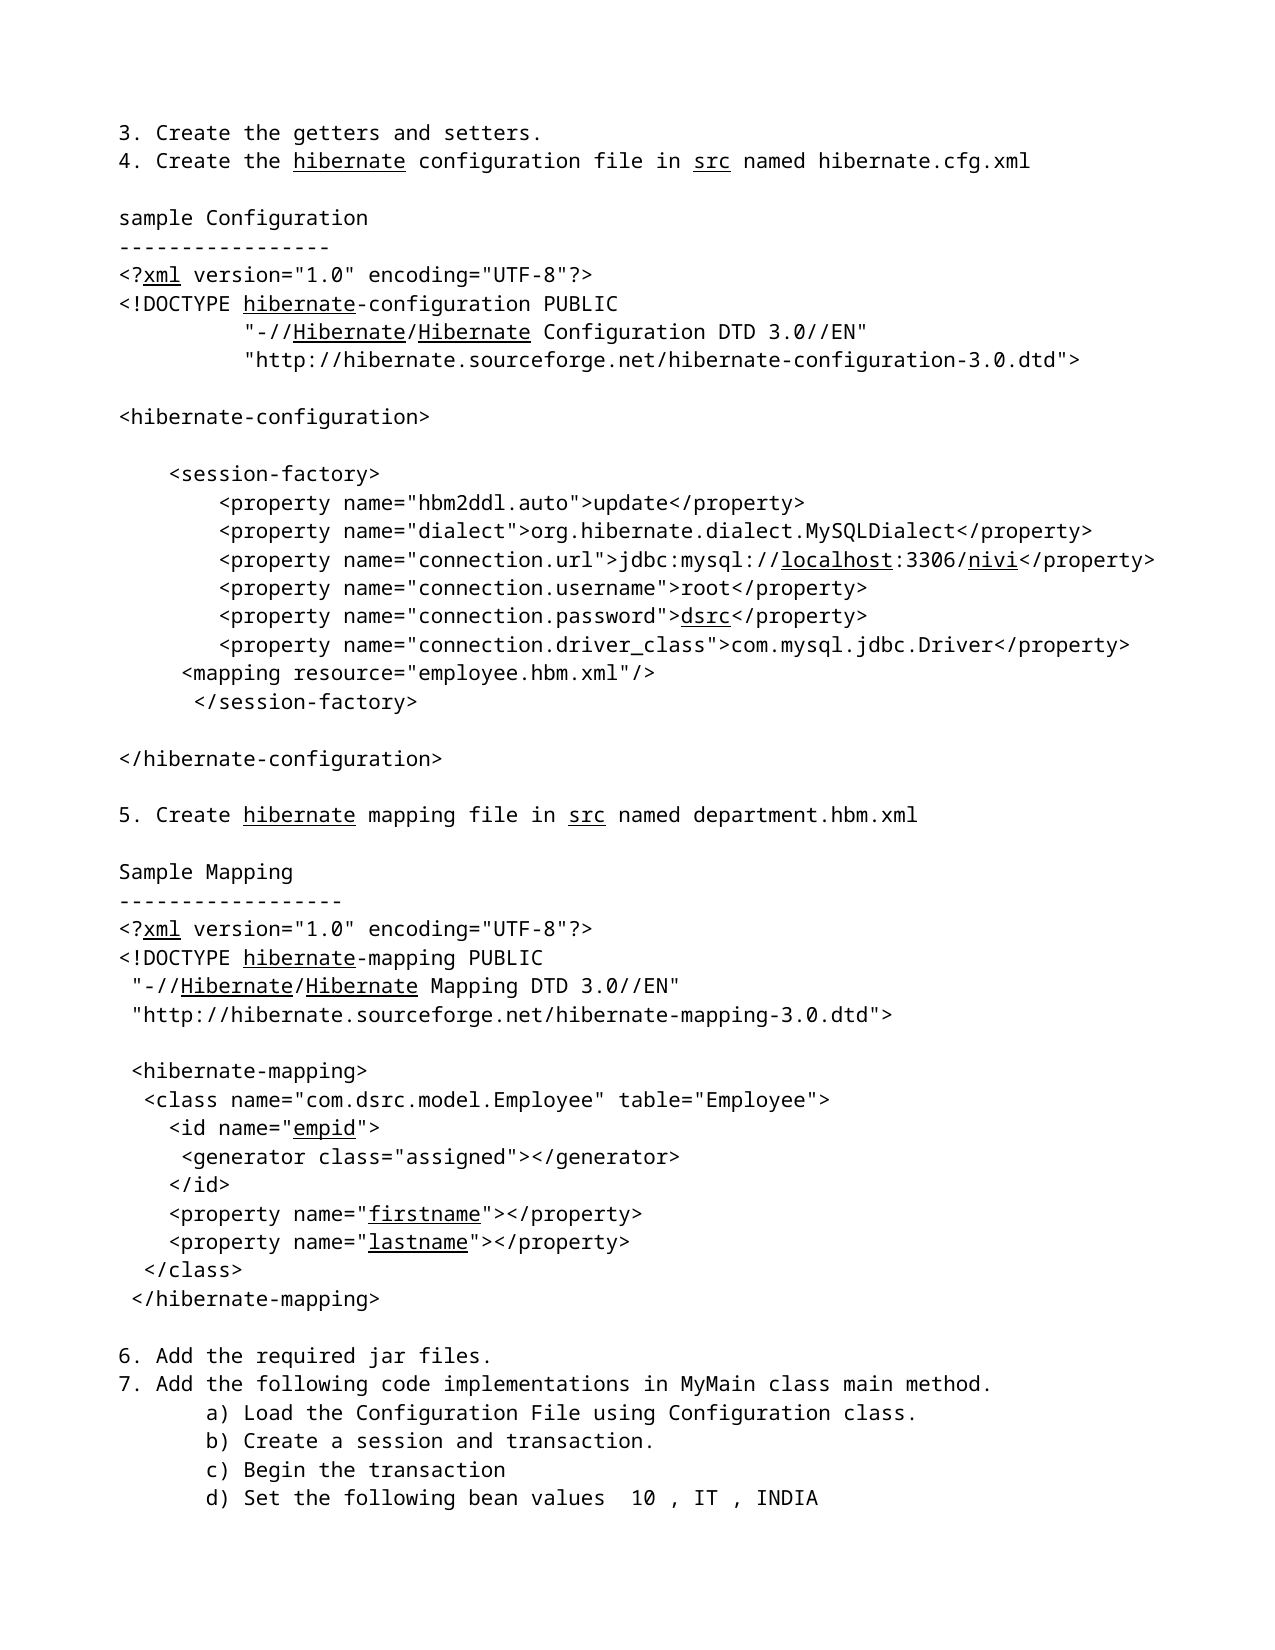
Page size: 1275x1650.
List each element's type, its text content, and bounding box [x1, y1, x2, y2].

text ----------------- [118, 232, 1157, 260]
text </hibernate-configuration> [118, 744, 1157, 772]
text ------------------ [118, 886, 1157, 914]
text <property name="connection.username">root</property> [118, 573, 1157, 602]
text </hibernate-mapping> [118, 1284, 1157, 1312]
text "-//Hibernate/Hibernate Configuration DTD 3.0//EN" [118, 317, 1157, 346]
text 5. Create hibernate mapping file in src named department.hbm.xml [118, 801, 1157, 829]
text <!DOCTYPE hibernate-configuration PUBLIC [118, 289, 1157, 317]
text "http://hibernate.sourceforge.net/hibernate-configuration-3.0.dtd"> [118, 346, 1157, 374]
text <property name="lastname"></property> [118, 1227, 1157, 1256]
text "http://hibernate.sourceforge.net/hibernate-mapping-3.0.dtd"> [118, 1000, 1157, 1028]
text <class name="com.dsrc.model.Employee" table="Employee"> [118, 1085, 1157, 1113]
text <hibernate-mapping> [118, 1057, 1157, 1085]
text <generator class="assigned"></generator> [118, 1142, 1157, 1170]
text <property name="connection.driver_class">com.mysql.jdbc.Driver</property> [118, 630, 1157, 658]
text <property name="firstname"></property> [118, 1199, 1157, 1227]
text d) Set the following bean values 10 , IT , INDIA [118, 1483, 1157, 1512]
text sample Configuration [118, 203, 1157, 232]
text <property name="dialect">org.hibernate.dialect.MySQLDialect</property> [118, 516, 1157, 545]
text <property name="connection.url">jdbc:mysql://localhost:3306/nivi</property> [118, 545, 1157, 573]
text <?xml version="1.0" encoding="UTF-8"?> [118, 914, 1157, 943]
text c) Begin the transaction [118, 1455, 1157, 1483]
text </id> [118, 1170, 1157, 1199]
text 6. Add the required jar files. [118, 1341, 1157, 1369]
text <property name="connection.password">dsrc</property> [118, 602, 1157, 630]
text Sample Mapping [118, 857, 1157, 886]
text <?xml version="1.0" encoding="UTF-8"?> [118, 260, 1157, 289]
text 7. Add the following code implementations in MyMain class main method. [118, 1369, 1157, 1398]
text 3. Create the getters and setters. [118, 118, 1157, 147]
text </class> [118, 1256, 1157, 1284]
text a) Load the Configuration File using Configuration class. [118, 1398, 1157, 1426]
text b) Create a session and transaction. [118, 1426, 1157, 1455]
text </session-factory> [118, 687, 1157, 715]
text "-//Hibernate/Hibernate Mapping DTD 3.0//EN" [118, 971, 1157, 1000]
text <id name="empid"> [118, 1113, 1157, 1142]
text 4. Create the hibernate configuration file in src named hibernate.cfg.xml [118, 147, 1157, 175]
text <property name="hbm2ddl.auto">update</property> [118, 488, 1157, 516]
text <!DOCTYPE hibernate-mapping PUBLIC [118, 943, 1157, 971]
text <session-factory> [118, 459, 1157, 488]
text <hibernate-configuration> [118, 402, 1157, 431]
text <mapping resource="employee.hbm.xml"/> [118, 658, 1157, 687]
